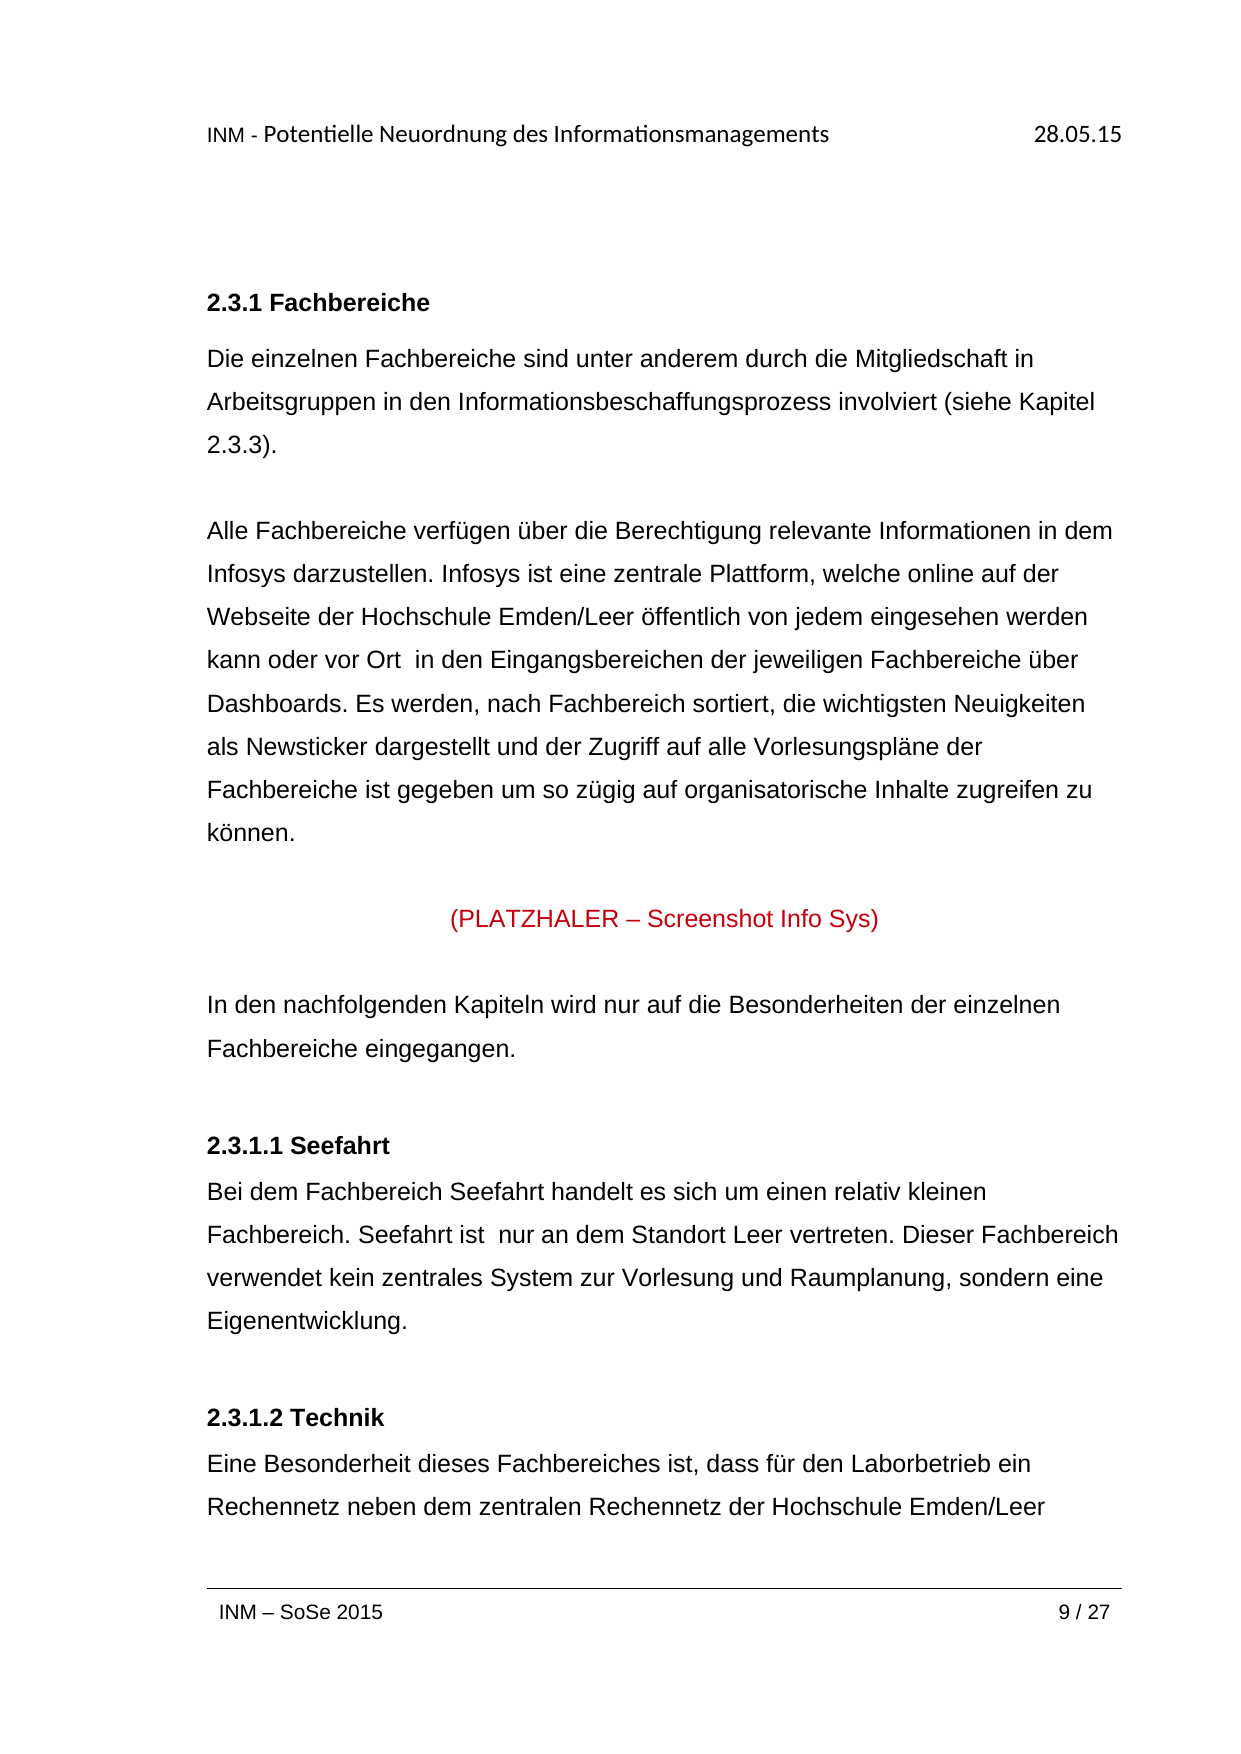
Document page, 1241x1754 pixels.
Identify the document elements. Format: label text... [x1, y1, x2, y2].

text Eine Besonderheit dieses Fachbereiches ist, dass für den Laborbetrieb ein Rechennetz neben dem zentralen Rechennetz der Hochschule Emden/Leer [207, 1449, 1122, 1521]
subtitle 2.3.1.1 Seefahrt [207, 1131, 1122, 1160]
text Die einzelnen Fachbereiche sind unter anderem durch die Mitgliedschaft in Arbeitsgruppen in den Informationsbeschaffungsprozess involviert (siehe Kapitel 2.3.3). [207, 343, 1122, 458]
subtitle 2.3.1 Fachbereiche [207, 288, 1122, 317]
text In den nachfolgenden Kapiteln wird nur auf die Besonderheiten der einzelnen Fachbereiche eingegangen. [207, 990, 1122, 1062]
subtitle 2.3.1.2 Technik [207, 1403, 1122, 1432]
text Alle Fachbereiche verfügen über die Berechtigung relevante Informationen in dem Infosys darzustellen. Infosys ist eine zentrale Plattform, welche online auf der Webseite der Hochschule Emden/Leer öffentlich von jedem eingesehen werden kann oder vor Ort in den Eingangsbereichen der jeweiligen Fachbereiche über Dashboards. Es werden, nach Fachbereich sortiert, die wichtigsten Neuigkeiten als Newsticker dargestellt und der Zugriff auf alle Vorlesungspläne der Fachbereiche ist gegeben um so zügig auf organisatorische Inhalte zugreifen zu können. [207, 516, 1122, 847]
text (PLATZHALER – Screenshot Info Sys) [207, 904, 1122, 933]
text Bei dem Fachbereich Seefahrt handelt es sich um einen relativ kleinen Fachbereich. Seefahrt ist nur an dem Standort Leer vertreten. Dieser Fachbereich verwendet kein zentrales System zur Vorlesung und Raumplanung, sondern eine Eigenentwicklung. [207, 1176, 1122, 1334]
